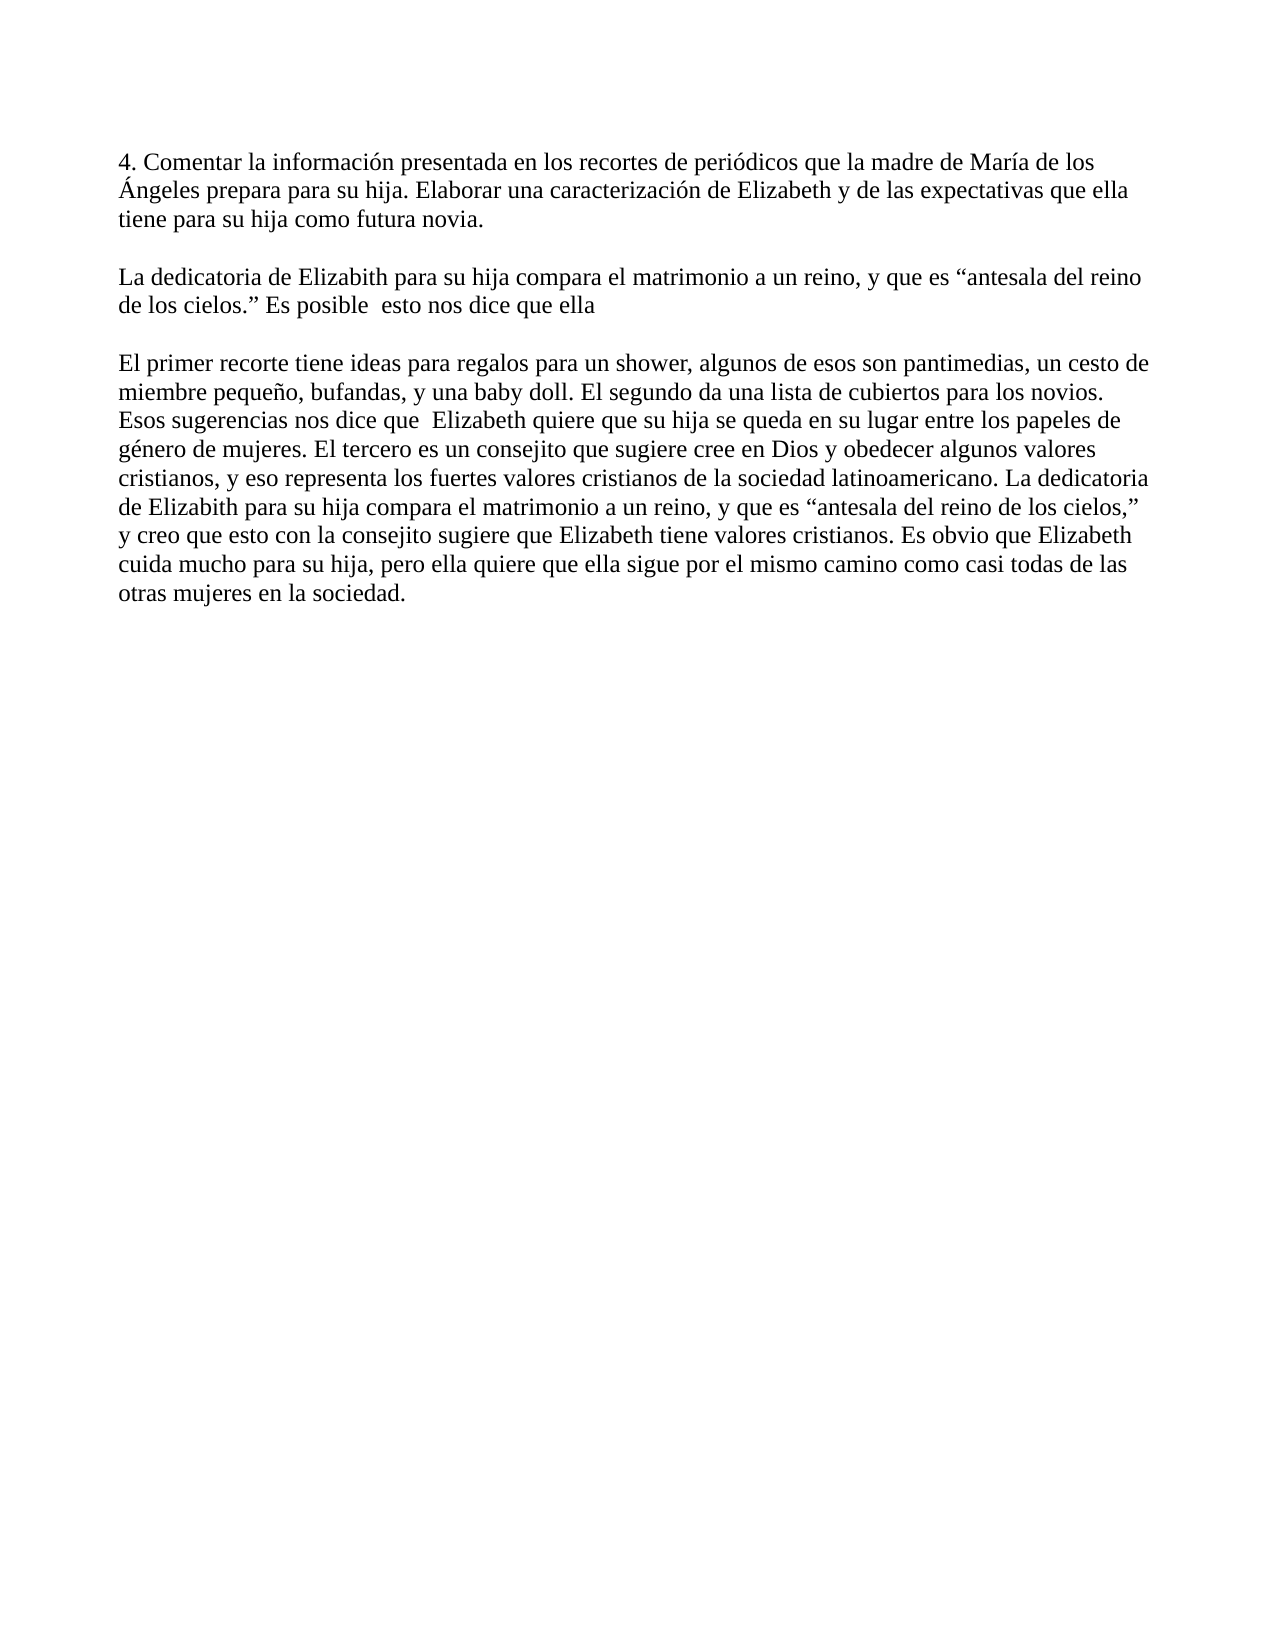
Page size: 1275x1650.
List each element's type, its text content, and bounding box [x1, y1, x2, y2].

text 4. Comentar la información presentada en los recortes de periódicos que la madre de María de los Ángeles prepara para su hija. Elaborar una caracterización de Elizabeth y de las expectativas que ella tiene para su hija como futura novia. [118, 147, 1157, 233]
text El primer recorte tiene ideas para regalos para un shower, algunos de esos son pantimedias, un cesto de miembre pequeño, bufandas, y una baby doll. El segundo da una lista de cubiertos para los novios. Esos sugerencias nos dice que Elizabeth quiere que su hija se queda en su lugar entre los papeles de género de mujeres. El tercero es un consejito que sugiere cree en Dios y obedecer algunos valores cristianos, y eso representa los fuertes valores cristianos de la sociedad latinoamericano. La dedicatoria de Elizabith para su hija compara el matrimonio a un reino, y que es “antesala del reino de los cielos,” y creo que esto con la consejito sugiere que Elizabeth tiene valores cristianos. Es obvio que Elizabeth cuida mucho para su hija, pero ella quiere que ella sigue por el mismo camino como casi todas de las otras mujeres en la sociedad. [118, 348, 1157, 607]
text La dedicatoria de Elizabith para su hija compara el matrimonio a un reino, y que es “antesala del reino de los cielos.” Es posible esto nos dice que ella [118, 262, 1157, 319]
